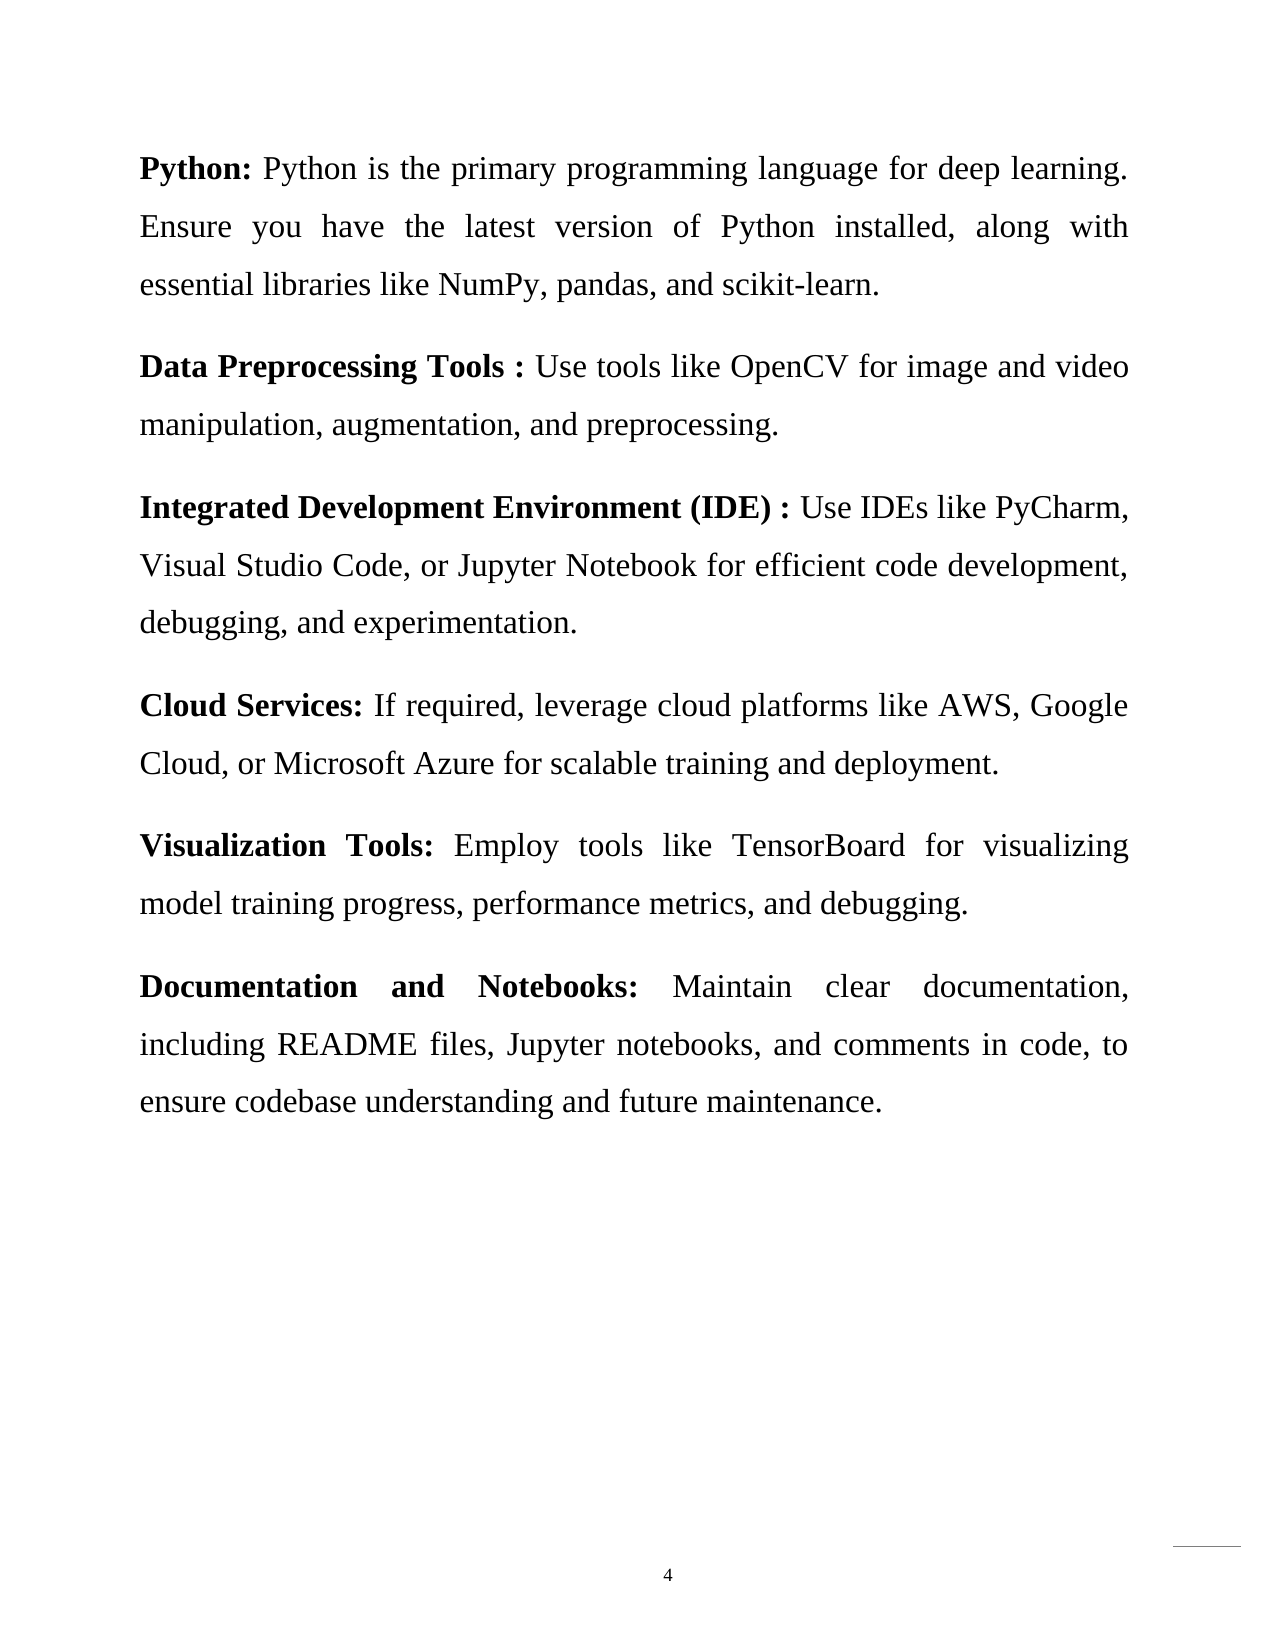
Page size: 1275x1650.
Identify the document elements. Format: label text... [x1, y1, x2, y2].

text Cloud Services: If required, leverage cloud platforms like AWS, Google Cloud, or Microsoft Azure for scalable training and deployment. [139, 685, 1129, 781]
text Integrated Development Environment (IDE) : Use IDEs like PyCharm, Visual Studio Code, or Jupyter Notebook for efficient code development, debugging, and experimentation. [139, 487, 1129, 641]
text Documentation and Notebooks: Maintain clear documentation, including README files, Jupyter notebooks, and comments in code, to ensure codebase understanding and future maintenance. [139, 966, 1129, 1120]
text Data Preprocessing Tools : Use tools like OpenCV for image and video manipulation, augmentation, and preprocessing. [139, 347, 1129, 443]
text Python: Python is the primary programming language for deep learning. Ensure you have the latest version of Python installed, along with essential libraries like NumPy, pandas, and scikit-learn. [139, 148, 1129, 302]
text Visualization Tools: Employ tools like TensorBoard for visualizing model training progress, performance metrics, and debugging. [139, 826, 1129, 922]
